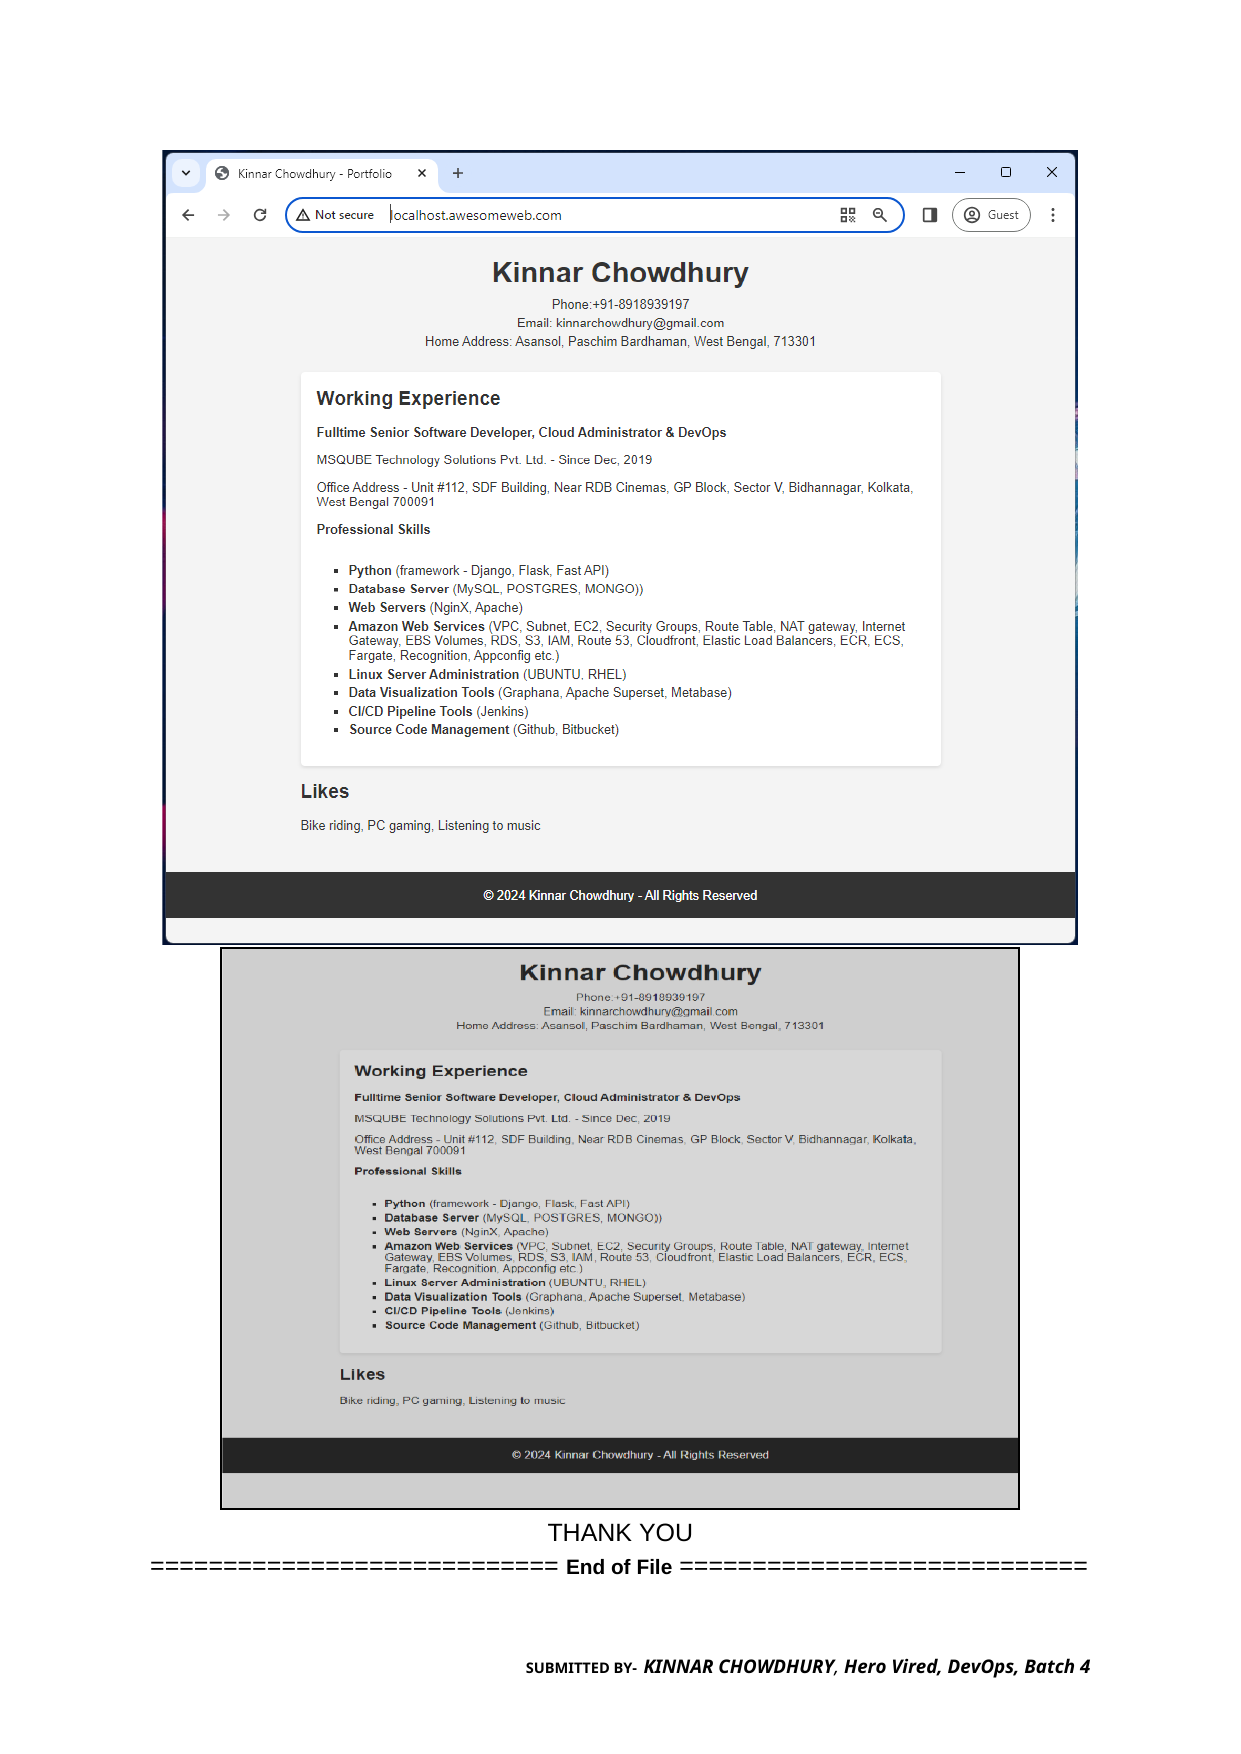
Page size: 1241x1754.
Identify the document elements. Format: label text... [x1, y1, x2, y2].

text ============================ End of File ============================ [150, 1551, 1090, 1580]
picture [222, 949, 1018, 1508]
picture [162, 150, 1078, 945]
text THANK YOU [150, 1518, 1090, 1547]
